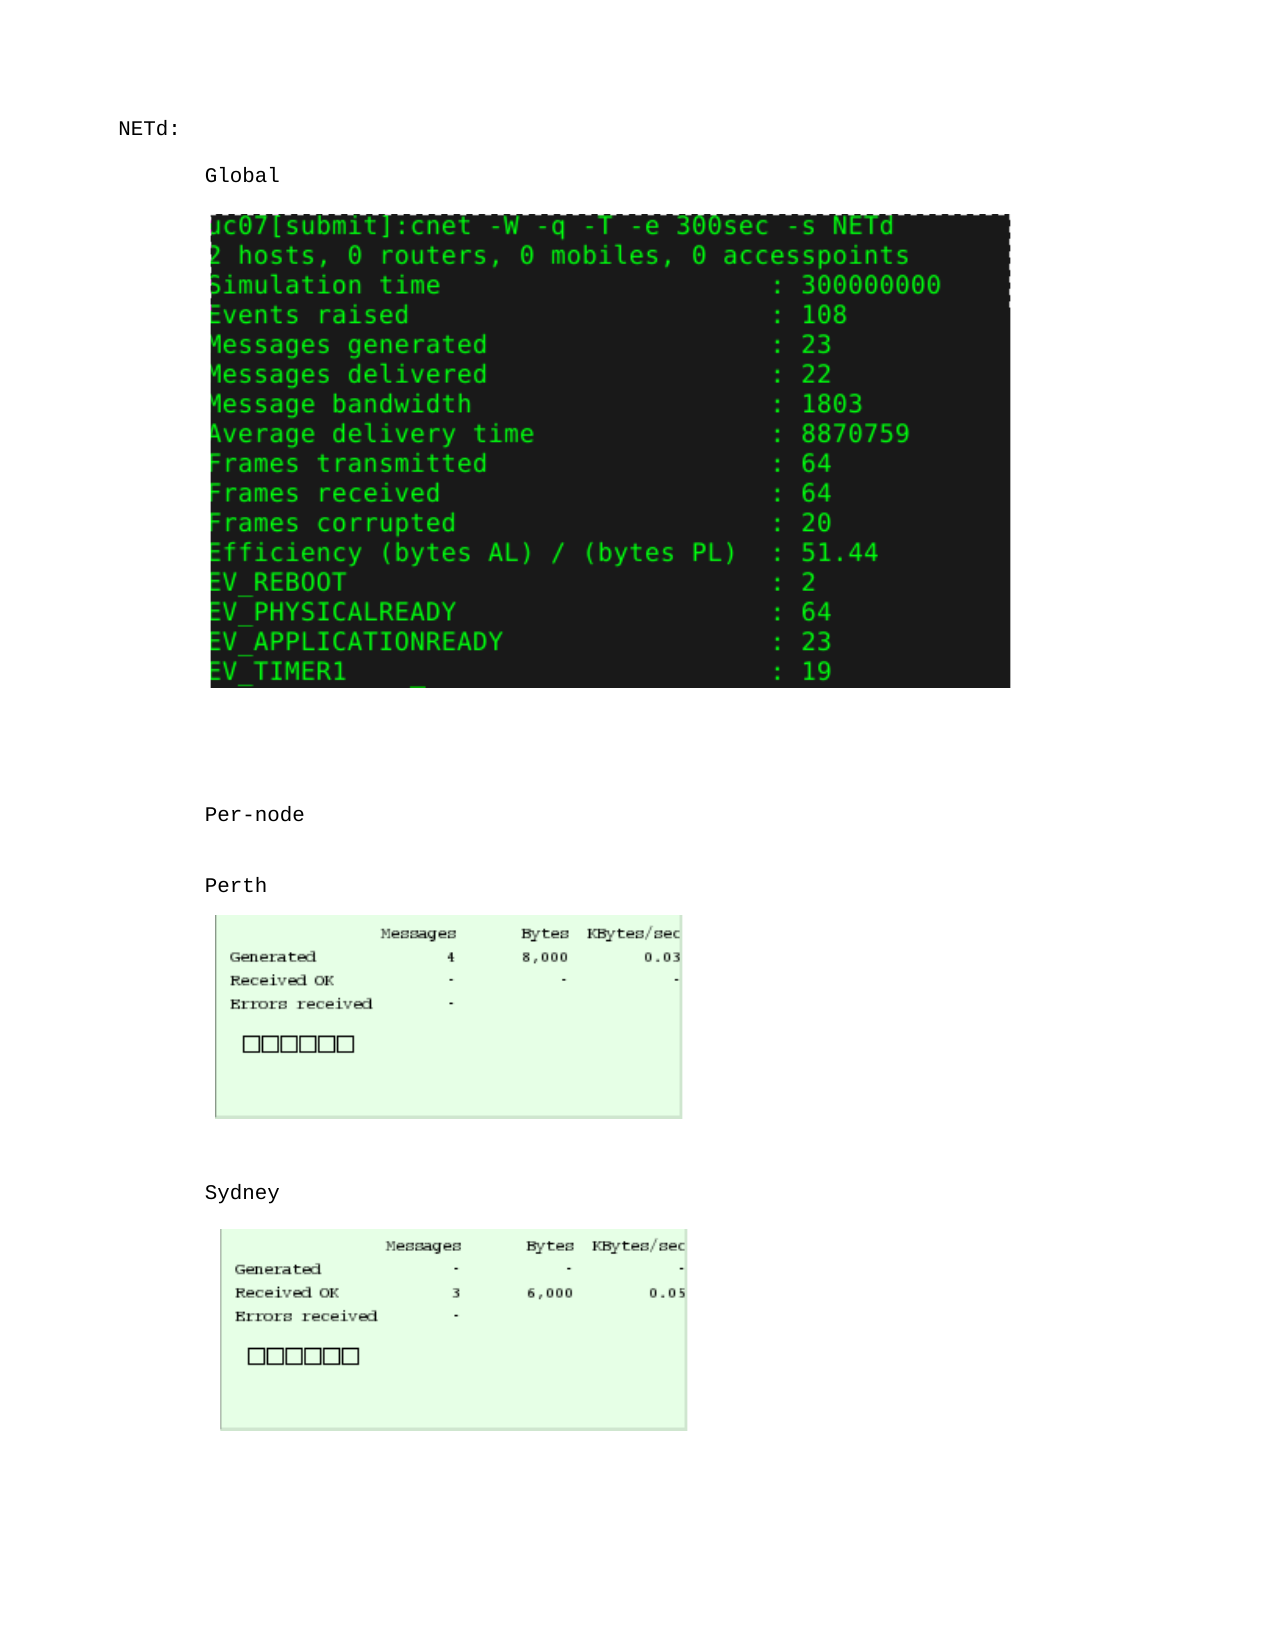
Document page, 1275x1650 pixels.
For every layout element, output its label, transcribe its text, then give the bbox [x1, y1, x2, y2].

text Per-node [118, 804, 1157, 827]
text Sydney [118, 1182, 1157, 1206]
text Global [118, 165, 1157, 189]
text NETd: [118, 118, 1157, 142]
text Perth [118, 875, 1157, 898]
picture [215, 915, 683, 1119]
picture [210, 214, 1011, 688]
picture [220, 1229, 688, 1431]
